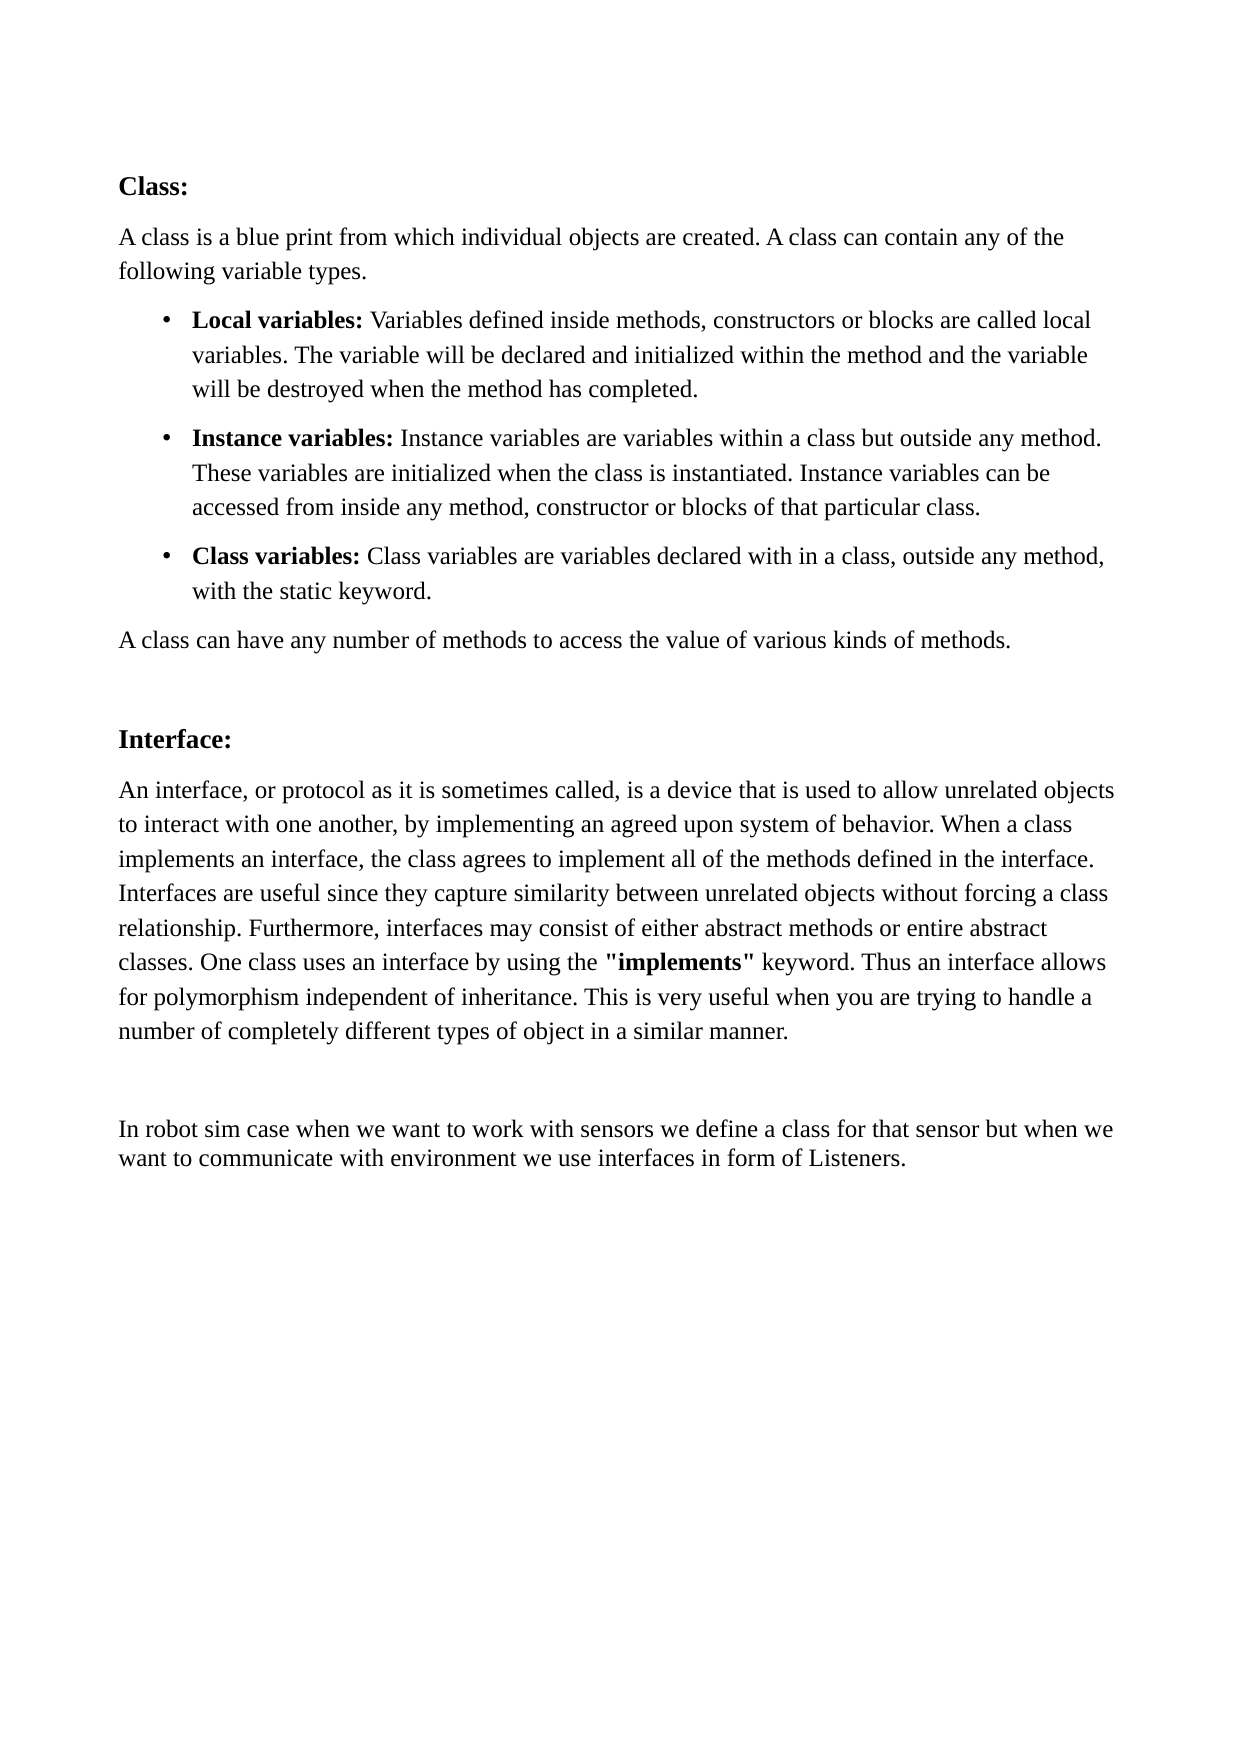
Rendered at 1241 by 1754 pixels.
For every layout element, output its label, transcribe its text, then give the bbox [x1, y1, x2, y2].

text In robot sim case when we want to work with sensors we define a class for that sensor but when we want to communicate with environment we use interfaces in form of Listeners. [118, 1114, 1122, 1172]
text Class: [118, 170, 1122, 201]
list Local variables: Variables defined inside methods, constructors or blocks are called local variables. The variable will be declared and initialized within the method and the variable will be destroyed when the method has completed. [162, 305, 1122, 403]
text An interface, or protocol as it is sometimes called, is a device that is used to allow unrelated objects to interact with one another, by implementing an agreed upon system of behavior. When a class implements an interface, the class agrees to implement all of the methods defined in the interface. Interfaces are useful since they capture similarity between unrelated objects without forcing a class relationship. Furthermore, interfaces may consist of either abstract methods or entire abstract classes. One class uses an interface by using the "implements" keyword. Thus an interface allows for polymorphism independent of inheritance. This is very useful when you are trying to handle a number of completely different types of object in a similar manner. [118, 775, 1122, 1045]
text A class is a blue print from which individual objects are created. A class can contain any of the following variable types. [118, 222, 1122, 285]
list Class variables: Class variables are variables declared with in a class, outside any method, with the static keyword. [162, 541, 1122, 605]
text Interface: [118, 723, 1122, 754]
text A class can have any number of methods to access the value of various kinds of methods. [118, 625, 1122, 654]
list Instance variables: Instance variables are variables within a class but outside any method. These variables are initialized when the class is instantiated. Instance variables can be accessed from inside any method, constructor or blocks of that particular class. [162, 423, 1122, 521]
